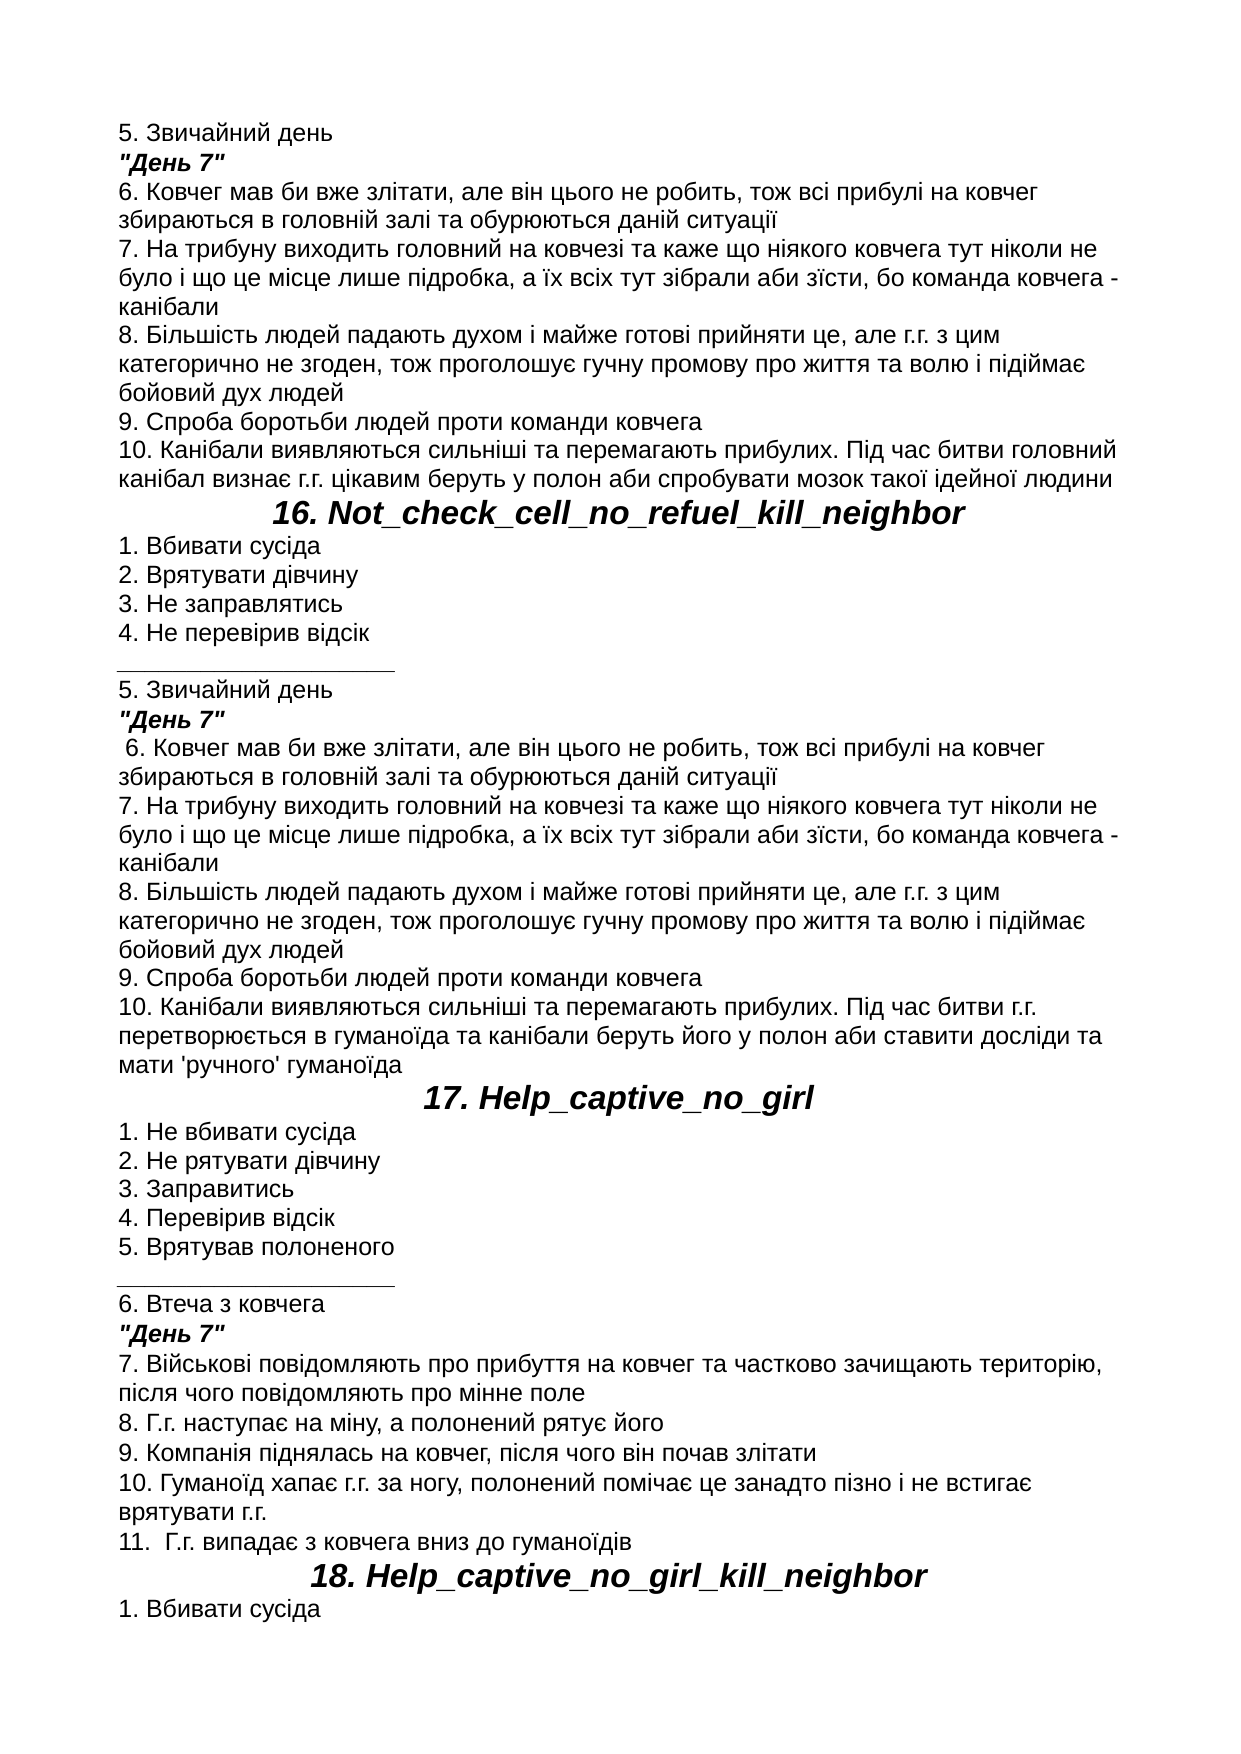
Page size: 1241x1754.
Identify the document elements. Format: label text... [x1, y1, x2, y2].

text "День 7" [118, 1318, 1122, 1348]
text 1. Вбивати сусіда [118, 531, 1122, 560]
text 3. Заправитись [118, 1174, 1122, 1203]
text 9. Спроба боротьби людей проти команди ковчега [118, 407, 1122, 435]
text 7. Військові повідомляють про прибуття на ковчег та частково зачищають територію, після чого повідомляють про мінне поле [118, 1348, 1122, 1407]
text 4. Не перевірив відсік [118, 617, 1122, 646]
text 16. Not_check_cell_no_refuel_kill_neighbor [118, 493, 1122, 531]
text ____________________ [118, 646, 1122, 675]
text 7. На трибуну виходить головний на ковчезі та каже що ніякого ковчега тут ніколи не було і що це місце лише підробка, а їх всіх тут зібрали аби зїсти, бо команда ковчега - канібали [118, 234, 1122, 320]
text 5. Звичайний день [118, 675, 1122, 704]
text 10. Канібали виявляються сильніші та перемагають прибулих. Під час битви головний канібал визнає г.г. цікавим беруть у полон аби спробувати мозок такої ідейної людини [118, 435, 1122, 493]
text 6. Ковчег мав би вже злітати, але він цього не робить, тож всі прибулі на ковчег збираються в головній залі та обурюються даній ситуації [118, 733, 1122, 791]
text 10. Гуманоїд хапає г.г. за ногу, полонений помічає це занадто пізно і не встигає врятувати г.г. [118, 1467, 1122, 1526]
text 18. Help_captive_no_girl_kill_neighbor [118, 1556, 1122, 1594]
text 17. Help_captive_no_girl [118, 1078, 1122, 1117]
text 8. Більшість людей падають духом і майже готові прийняти це, але г.г. з цим категорично не згоден, тож проголошує гучну промову про життя та волю і підіймає бойовий дух людей [118, 877, 1122, 963]
text "День 7" [118, 147, 1122, 177]
text 2. Не рятувати дівчину [118, 1146, 1122, 1174]
text 5. Врятував полоненого [118, 1232, 1122, 1261]
text 1. Не вбивати сусіда [118, 1117, 1122, 1146]
text 7. На трибуну виходить головний на ковчезі та каже що ніякого ковчега тут ніколи не було і що це місце лише підробка, а їх всіх тут зібрали аби зїсти, бо команда ковчега - канібали [118, 791, 1122, 877]
text 4. Перевірив відсік [118, 1203, 1122, 1232]
text 11. Г.г. випадає з ковчега вниз до гуманоїдів [118, 1526, 1122, 1556]
text 8. Г.г. наступає на міну, а полонений рятує його [118, 1407, 1122, 1437]
text 9. Компанія піднялась на ковчег, після чого він почав злітати [118, 1437, 1122, 1467]
text 3. Не заправлятись [118, 589, 1122, 617]
text 8. Більшість людей падають духом і майже готові прийняти це, але г.г. з цим категорично не згоден, тож проголошує гучну промову про життя та волю і підіймає бойовий дух людей [118, 320, 1122, 407]
text "День 7" [118, 704, 1122, 733]
text 6. Ковчег мав би вже злітати, але він цього не робить, тож всі прибулі на ковчег збираються в головній залі та обурюються даній ситуації [118, 177, 1122, 234]
text 1. Вбивати сусіда [118, 1594, 1122, 1623]
text 2. Врятувати дівчину [118, 560, 1122, 589]
text 6. Втеча з ковчега [118, 1289, 1122, 1318]
text 5. Звичайний день [118, 118, 1122, 147]
text 10. Канібали виявляються сильніші та перемагають прибулих. Під час битви г.г. перетворюється в гуманоїда та канібали беруть його у полон аби ставити досліди та мати 'ручного' гуманоїда [118, 992, 1122, 1078]
text 9. Спроба боротьби людей проти команди ковчега [118, 963, 1122, 992]
text ____________________ [118, 1261, 1122, 1289]
